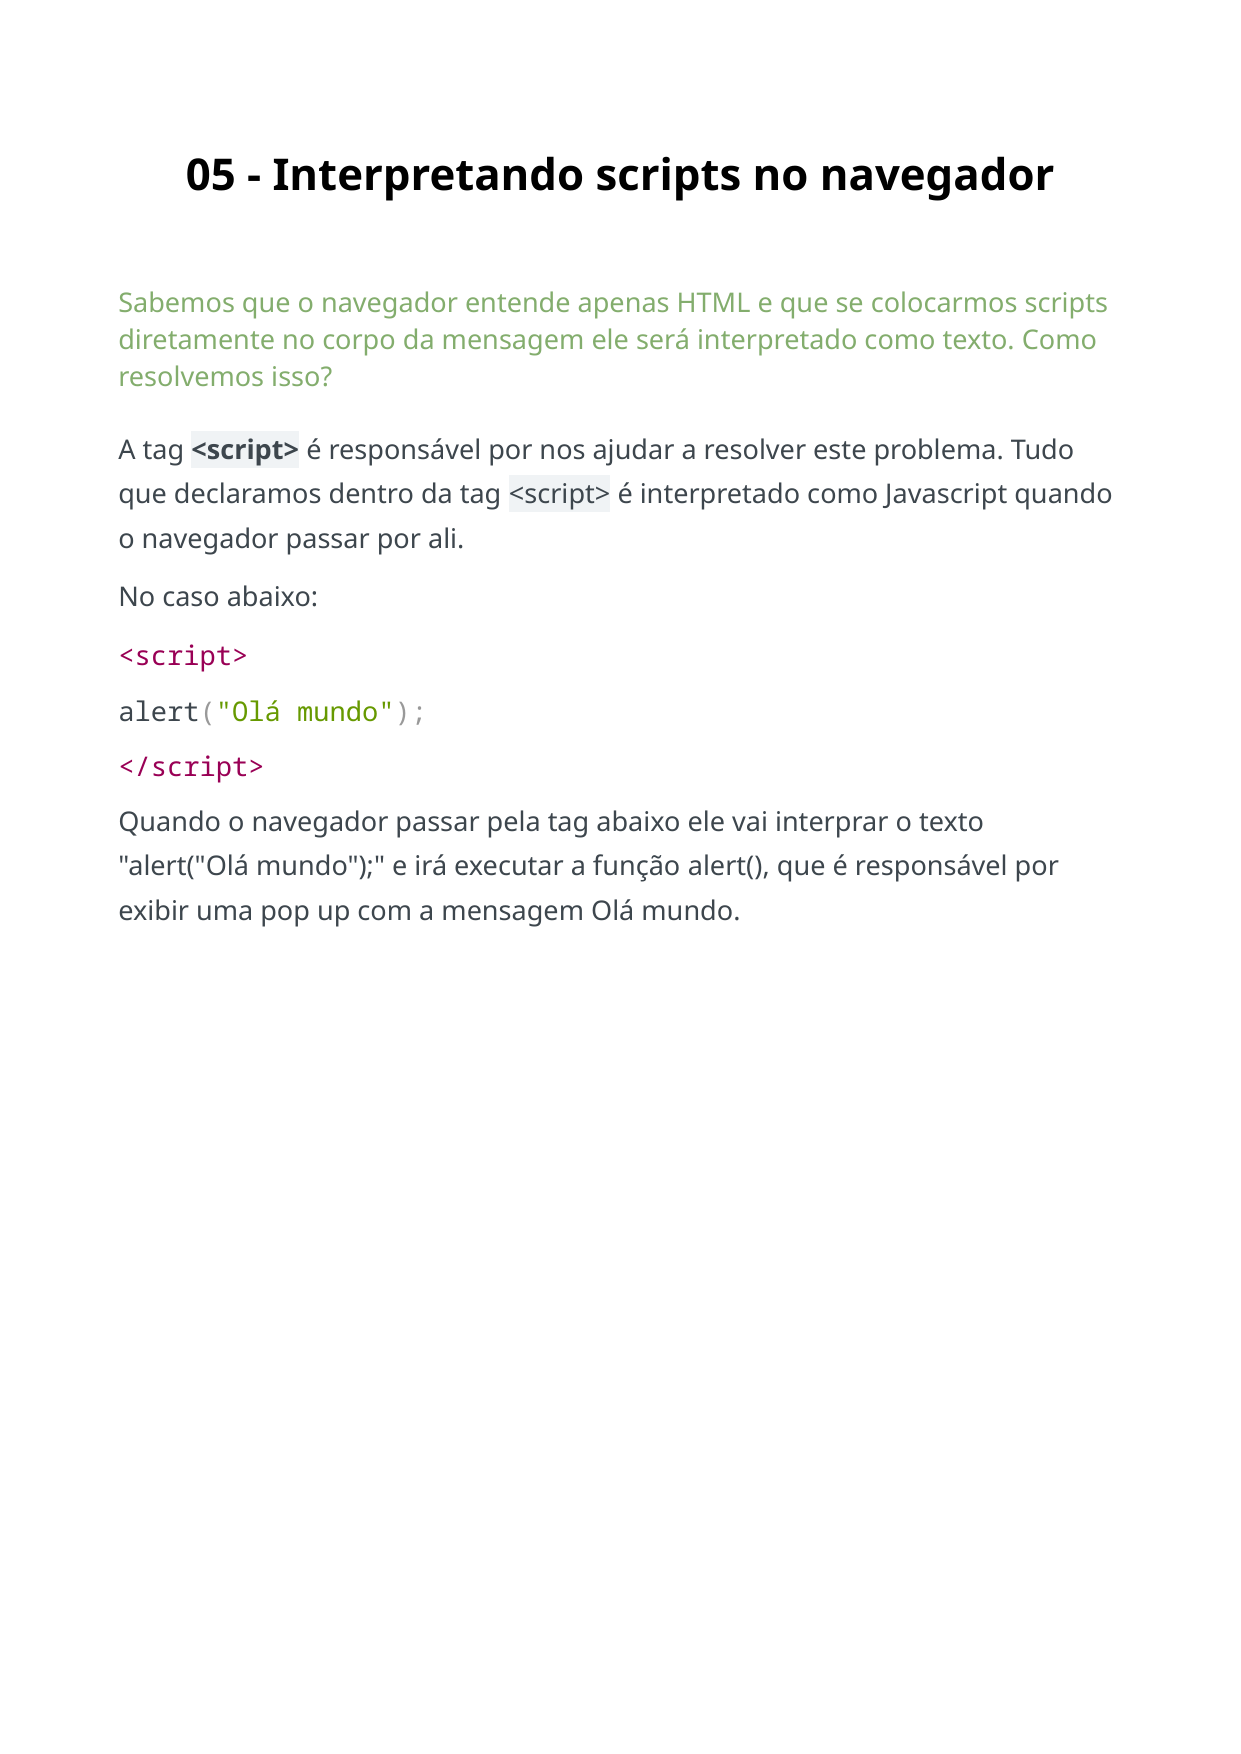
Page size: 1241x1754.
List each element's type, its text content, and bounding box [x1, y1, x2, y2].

text Sabemos que o navegador entende apenas HTML e que se colocarmos scripts diretamente no corpo da mensagem ele será interpretado como texto. Como resolvemos isso? [118, 283, 1122, 394]
subtitle 05 - Interpretando scripts no navegador [118, 143, 1122, 203]
text No caso abaixo: [118, 578, 1122, 615]
text <script> [118, 637, 1122, 673]
text Quando o navegador passar pela tag abaixo ele vai interprar o texto "alert("Olá mundo");" e irá executar a função alert(), que é responsável por exibir uma pop up com a mensagem Olá mundo. [118, 803, 1122, 928]
text A tag <script> é responsável por nos ajudar a resolver este problema. Tudo que declaramos dentro da tag <script> é interpretado como Javascript quando o navegador passar por ali. [118, 431, 1122, 556]
text alert("Olá mundo"); [118, 692, 1122, 729]
text </script> [118, 747, 1122, 784]
